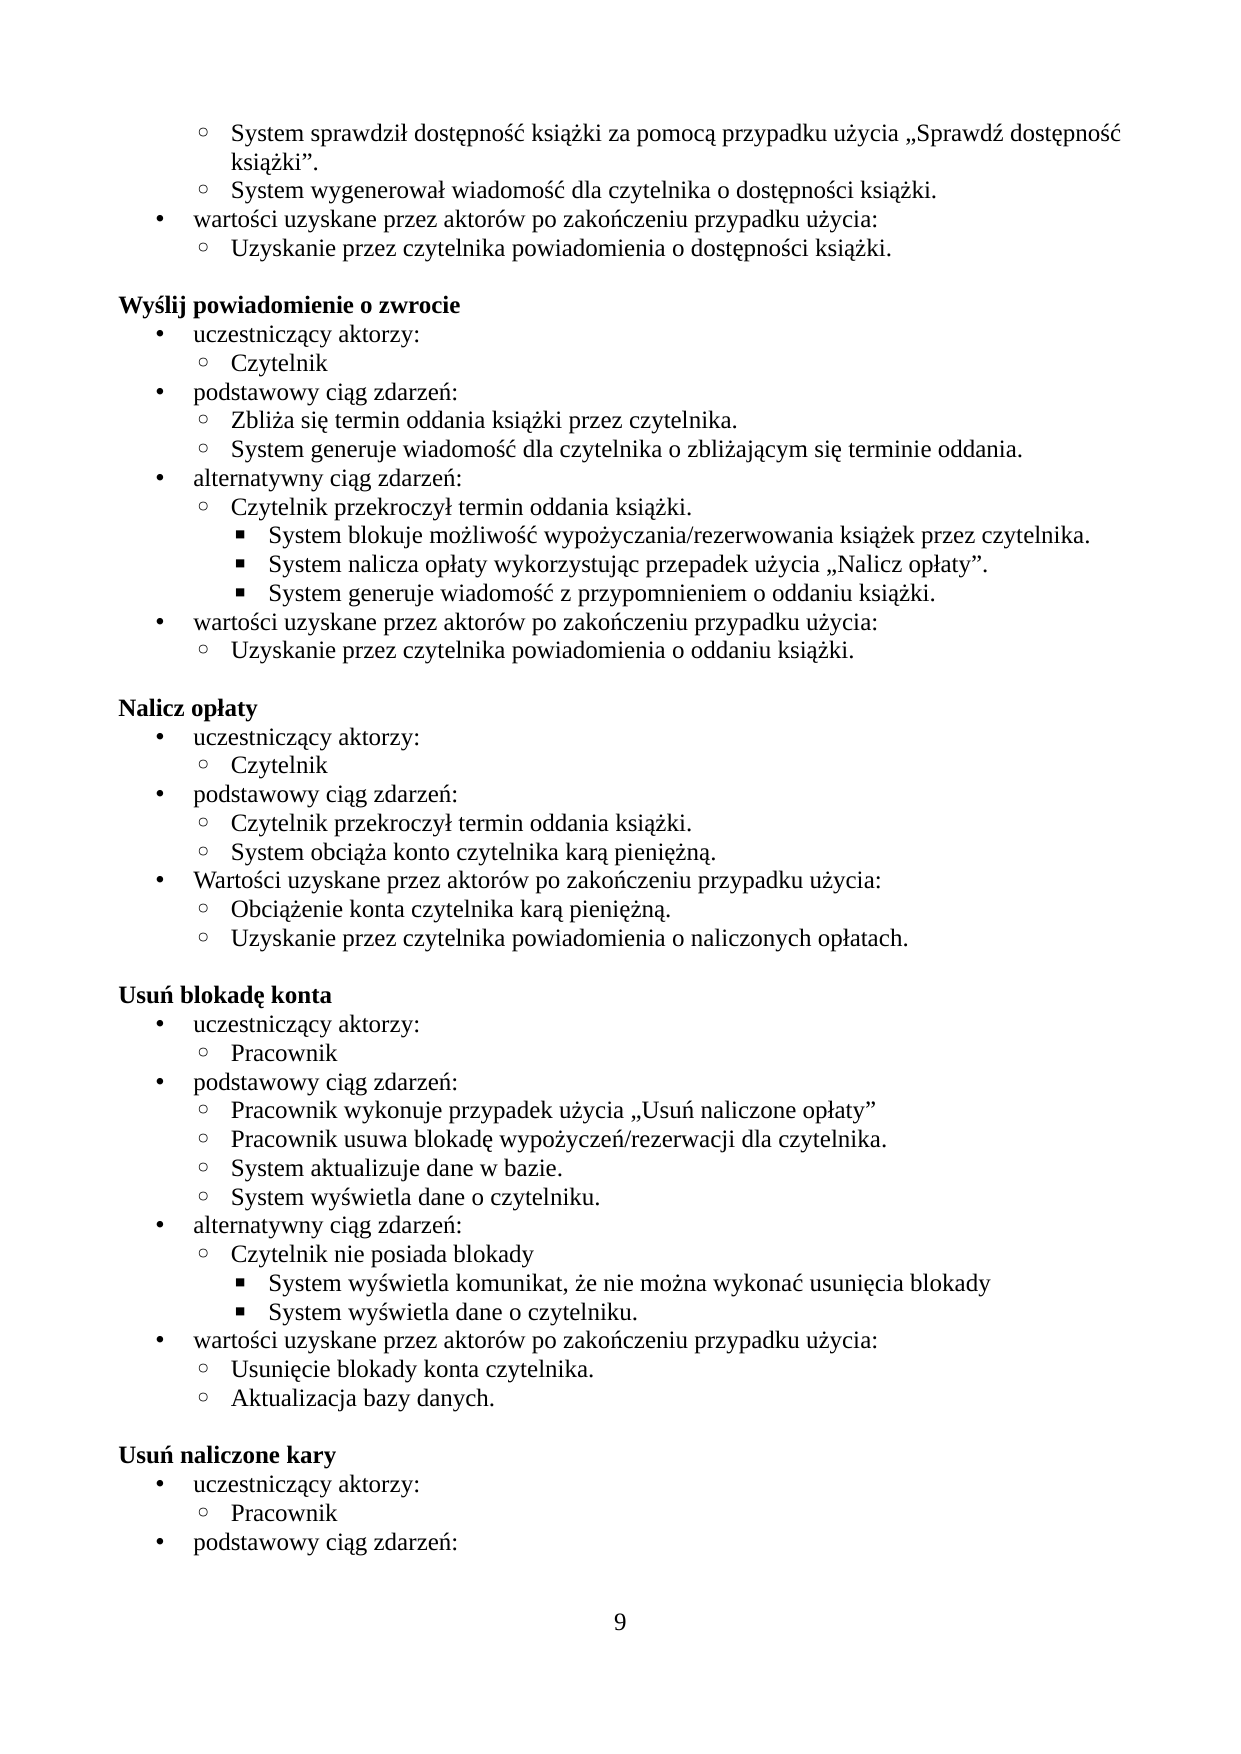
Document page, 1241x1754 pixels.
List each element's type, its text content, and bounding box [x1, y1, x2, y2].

list uczestniczący aktorzy: [156, 1469, 1122, 1498]
list Pracownik usuwa blokadę wypożyczeń/rezerwacji dla czytelnika. [193, 1124, 1122, 1153]
list System generuje wiadomość dla czytelnika o zbliżającym się terminie oddania. [193, 434, 1122, 463]
list Uzyskanie przez czytelnika powiadomienia o naliczonych opłatach. [193, 923, 1122, 952]
list Usunięcie blokady konta czytelnika. [193, 1354, 1122, 1383]
list uczestniczący aktorzy: [156, 319, 1122, 348]
text Usuń naliczone kary [118, 1441, 1122, 1469]
list podstawowy ciąg zdarzeń: [156, 1067, 1122, 1096]
list podstawowy ciąg zdarzeń: [156, 1527, 1122, 1556]
list Uzyskanie przez czytelnika powiadomienia o dostępności książki. [193, 233, 1122, 262]
list System nalicza opłaty wykorzystując przepadek użycia „Nalicz opłaty”. [231, 549, 1122, 578]
list System obciąża konto czytelnika karą pieniężną. [193, 837, 1122, 866]
list uczestniczący aktorzy: [156, 722, 1122, 751]
list System wyświetla komunikat, że nie można wykonać usunięcia blokady [231, 1268, 1122, 1297]
list Czytelnik nie posiada blokady [193, 1239, 1122, 1268]
list Pracownik [193, 1038, 1122, 1067]
list wartości uzyskane przez aktorów po zakończeniu przypadku użycia: [156, 204, 1122, 233]
list System wyświetla dane o czytelniku. [193, 1182, 1122, 1211]
list Czytelnik przekroczył termin oddania książki. [193, 492, 1122, 521]
list Uzyskanie przez czytelnika powiadomienia o oddaniu książki. [193, 636, 1122, 664]
list podstawowy ciąg zdarzeń: [156, 779, 1122, 808]
list System sprawdził dostępność książki za pomocą przypadku użycia „Sprawdź dostępność książki”. [193, 118, 1122, 176]
list Pracownik wykonuje przypadek użycia „Usuń naliczone opłaty” [193, 1096, 1122, 1124]
list Czytelnik [193, 348, 1122, 377]
text Usuń blokadę konta [118, 981, 1122, 1009]
list podstawowy ciąg zdarzeń: [156, 377, 1122, 406]
list wartości uzyskane przez aktorów po zakończeniu przypadku użycia: [156, 607, 1122, 636]
text Nalicz opłaty [118, 693, 1122, 722]
list Czytelnik [193, 751, 1122, 779]
list Pracownik [193, 1498, 1122, 1527]
list System wyświetla dane o czytelniku. [231, 1297, 1122, 1326]
list System blokuje możliwość wypożyczania/rezerwowania książek przez czytelnika. [231, 521, 1122, 549]
list Obciążenie konta czytelnika karą pieniężną. [193, 894, 1122, 923]
list alternatywny ciąg zdarzeń: [156, 463, 1122, 492]
list System generuje wiadomość z przypomnieniem o oddaniu książki. [231, 578, 1122, 607]
list alternatywny ciąg zdarzeń: [156, 1211, 1122, 1239]
text Wyślij powiadomienie o zwrocie [118, 291, 1122, 319]
list wartości uzyskane przez aktorów po zakończeniu przypadku użycia: [156, 1326, 1122, 1354]
list System wygenerował wiadomość dla czytelnika o dostępności książki. [193, 176, 1122, 204]
list Czytelnik przekroczył termin oddania książki. [193, 808, 1122, 837]
list Wartości uzyskane przez aktorów po zakończeniu przypadku użycia: [156, 866, 1122, 894]
list Aktualizacja bazy danych. [193, 1383, 1122, 1412]
list System aktualizuje dane w bazie. [193, 1153, 1122, 1182]
list uczestniczący aktorzy: [156, 1009, 1122, 1038]
list Zbliża się termin oddania książki przez czytelnika. [193, 406, 1122, 434]
